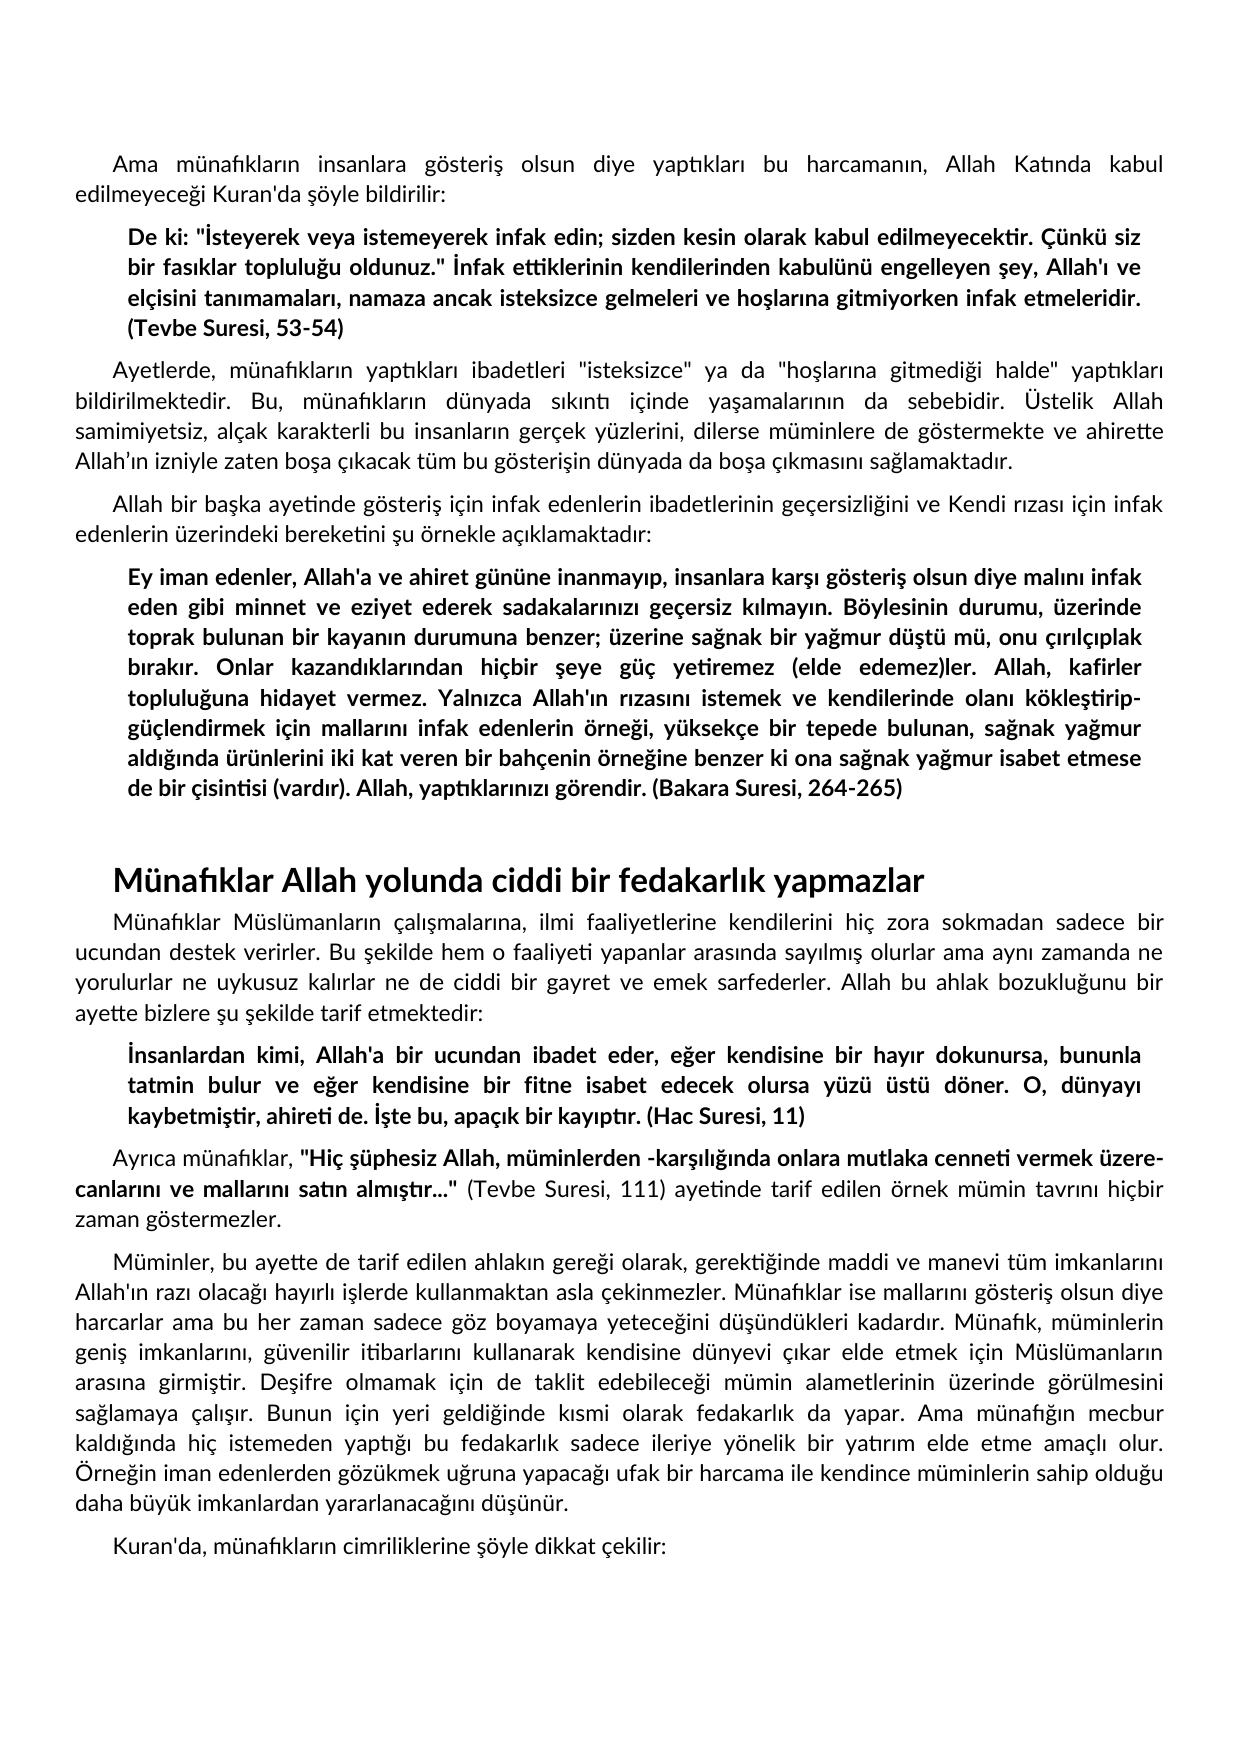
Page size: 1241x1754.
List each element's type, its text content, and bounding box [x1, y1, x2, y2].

subtitle Münafıklar Allah yolunda ciddi bir fedakarlık yapmazlar [112, 859, 1165, 899]
text Müminler, bu ayette de tarif edilen ahlakın gereği olarak, gerektiğinde maddi ve manevi tüm imkanlarını Allah'ın razı olacağı hayırlı işlerde kullanmaktan asla çekinmezler. Münafıklar ise mallarını gösteriş olsun diye harcarlar ama bu her zaman sadece göz boyamaya yeteceğini düşündükleri kadardır. Münafık, müminlerin geniş imkanlarını, güvenilir itibarlarını kullanarak kendisine dünyevi çıkar elde etmek için Müslümanların arasına girmiştir. Deşifre olmamak için de taklit edebileceği mümin alametlerinin üzerinde görülmesini sağlamaya çalışır. Bunun için yeri geldiğinde kısmi olarak fedakarlık da yapar. Ama münafığın mecbur kaldığında hiç istemeden yaptığı bu fedakarlık sadece ileriye yönelik bir yatırım elde etme amaçlı olur. Örneğin iman edenlerden gözükmek uğruna yapacağı ufak bir harcama ile kendince müminlerin sahip olduğu daha büyük imkanlardan yararlanacağını düşünür. [75, 1247, 1165, 1516]
text İnsanlardan kimi, Allah'a bir ucundan ibadet eder, eğer kendisine bir hayır dokunursa, bununla tatmin bulur ve eğer kendisine bir fitne isabet edecek olursa yüzü üstü döner. O, dünyayı kaybetmiştir, ahireti de. İşte bu, apaçık bir kayıptır. (Hac Suresi, 11) [127, 1041, 1143, 1129]
text Ayrıca münafıklar, "Hiç şüphesiz Allah, müminlerden -karşılığında onlara mutlaka cenneti vermek üzere- canlarını ve mallarını satın almıştır..." (Tevbe Suresi, 111) ayetinde tarif edilen örnek mümin tavrını hiçbir zaman göstermezler. [75, 1144, 1165, 1232]
text Ama münafıkların insanlara gösteriş olsun diye yaptıkları bu harcamanın, Allah Katında kabul edilmeyeceği Kuran'da şöyle bildirilir: [75, 150, 1165, 208]
text Ayetlerde, münafıkların yaptıkları ibadetleri "isteksizce" ya da "hoşlarına gitmediği halde" yaptıkları bildirilmektedir. Bu, münafıkların dünyada sıkıntı içinde yaşamalarının da sebebidir. Üstelik Allah samimiyetsiz, alçak karakterli bu insanların gerçek yüzlerini, dilerse müminlere de göstermekte ve ahirette Allah’ın izniyle zaten boşa çıkacak tüm bu gösterişin dünyada da boşa çıkmasını sağlamaktadır. [75, 356, 1165, 474]
text Allah bir başka ayetinde gösteriş için infak edenlerin ibadetlerinin geçersizliğini ve Kendi rızası için infak edenlerin üzerindeki bereketini şu örnekle açıklamaktadır: [75, 489, 1165, 547]
text Kuran'da, münafıkların cimriliklerine şöyle dikkat çekilir: [75, 1532, 1165, 1559]
text Münafıklar Müslümanların çalışmalarına, ilmi faaliyetlerine kendilerini hiç zora sokmadan sadece bir ucundan destek verirler. Bu şekilde hem o faaliyeti yapanlar arasında sayılmış olurlar ama aynı zamanda ne yorulurlar ne uykusuz kalırlar ne de ciddi bir gayret ve emek sarfederler. Allah bu ahlak bozukluğunu bir ayette bizlere şu şekilde tarif etmektedir: [75, 908, 1165, 1026]
text De ki: "İsteyerek veya istemeyerek infak edin; sizden kesin olarak kabul edilmeyecektir. Çünkü siz bir fasıklar topluluğu oldunuz." İnfak ettiklerinin kendilerinden kabulünü engelleyen şey, Allah'ı ve elçisini tanımamaları, namaza ancak isteksizce gelmeleri ve hoşlarına gitmiyorken infak etmeleridir. (Tevbe Suresi, 53-54) [127, 223, 1143, 341]
text Ey iman edenler, Allah'a ve ahiret gününe inanmayıp, insanlara karşı gösteriş olsun diye malını infak eden gibi minnet ve eziyet ederek sadakalarınızı geçersiz kılmayın. Böylesinin durumu, üzerinde toprak bulunan bir kayanın durumuna benzer; üzerine sağnak bir yağmur düştü mü, onu çırılçıplak bırakır. Onlar kazandıklarından hiçbir şeye güç yetiremez (elde edemez)ler. Allah, kafirler topluluğuna hidayet vermez. Yalnızca Allah'ın rızasını istemek ve kendilerinde olanı kökleştirip- güçlendirmek için mallarını infak edenlerin örneği, yüksekçe bir tepede bulunan, sağnak yağmur aldığında ürünlerini iki kat veren bir bahçenin örneğine benzer ki ona sağnak yağmur isabet etmese de bir çisintisi (vardır). Allah, yaptıklarınızı görendir. (Bakara Suresi, 264-265) [127, 562, 1143, 801]
